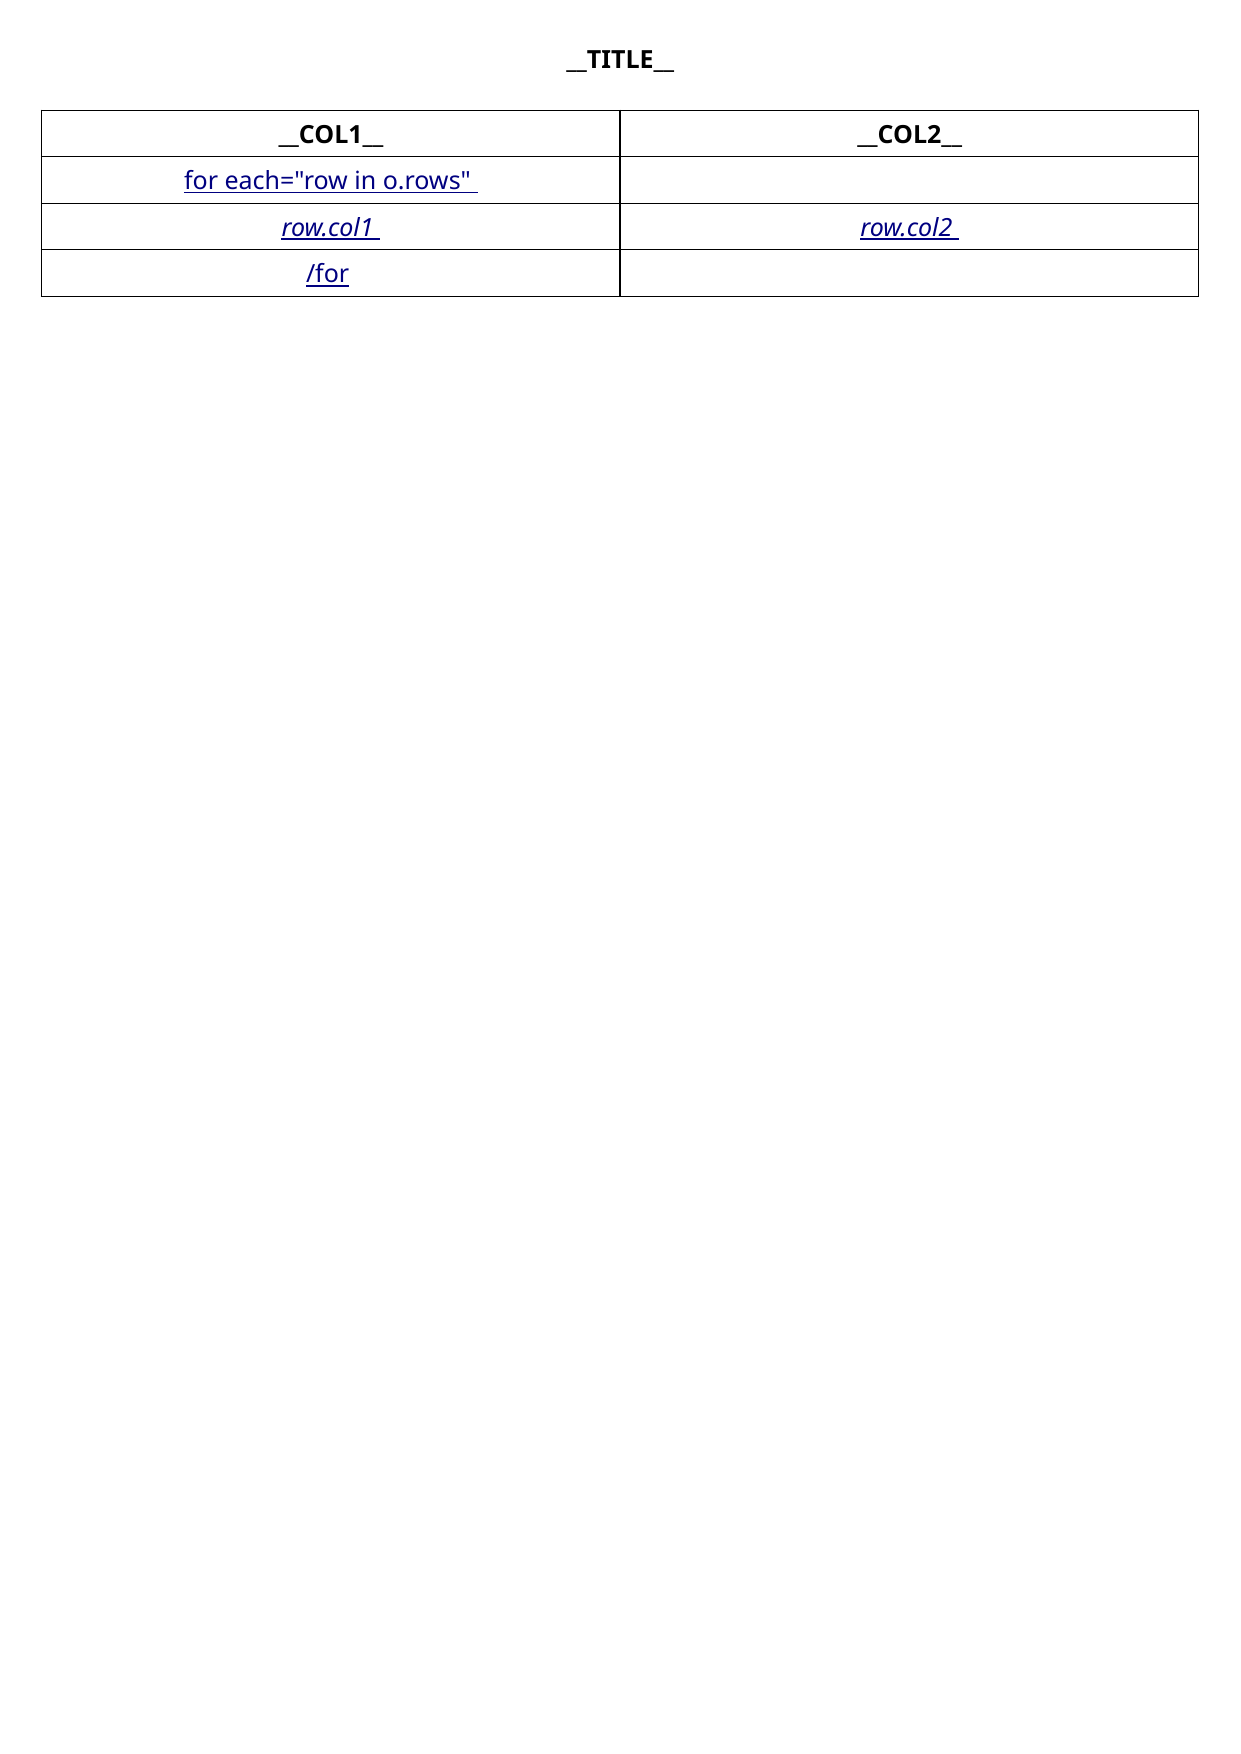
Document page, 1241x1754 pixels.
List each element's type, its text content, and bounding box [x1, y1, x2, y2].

table_cell for each="row in o.rows" [42, 157, 619, 203]
table_cell row.col1 [42, 204, 619, 249]
text __TITLE__ [41, 41, 1199, 75]
table_header __COL2__ [621, 111, 1198, 156]
table_cell [621, 250, 1198, 296]
table_cell row.col2 [621, 204, 1198, 249]
table_cell /for [42, 250, 619, 296]
table_cell [621, 157, 1198, 203]
table_header __COL1__ [42, 111, 619, 156]
